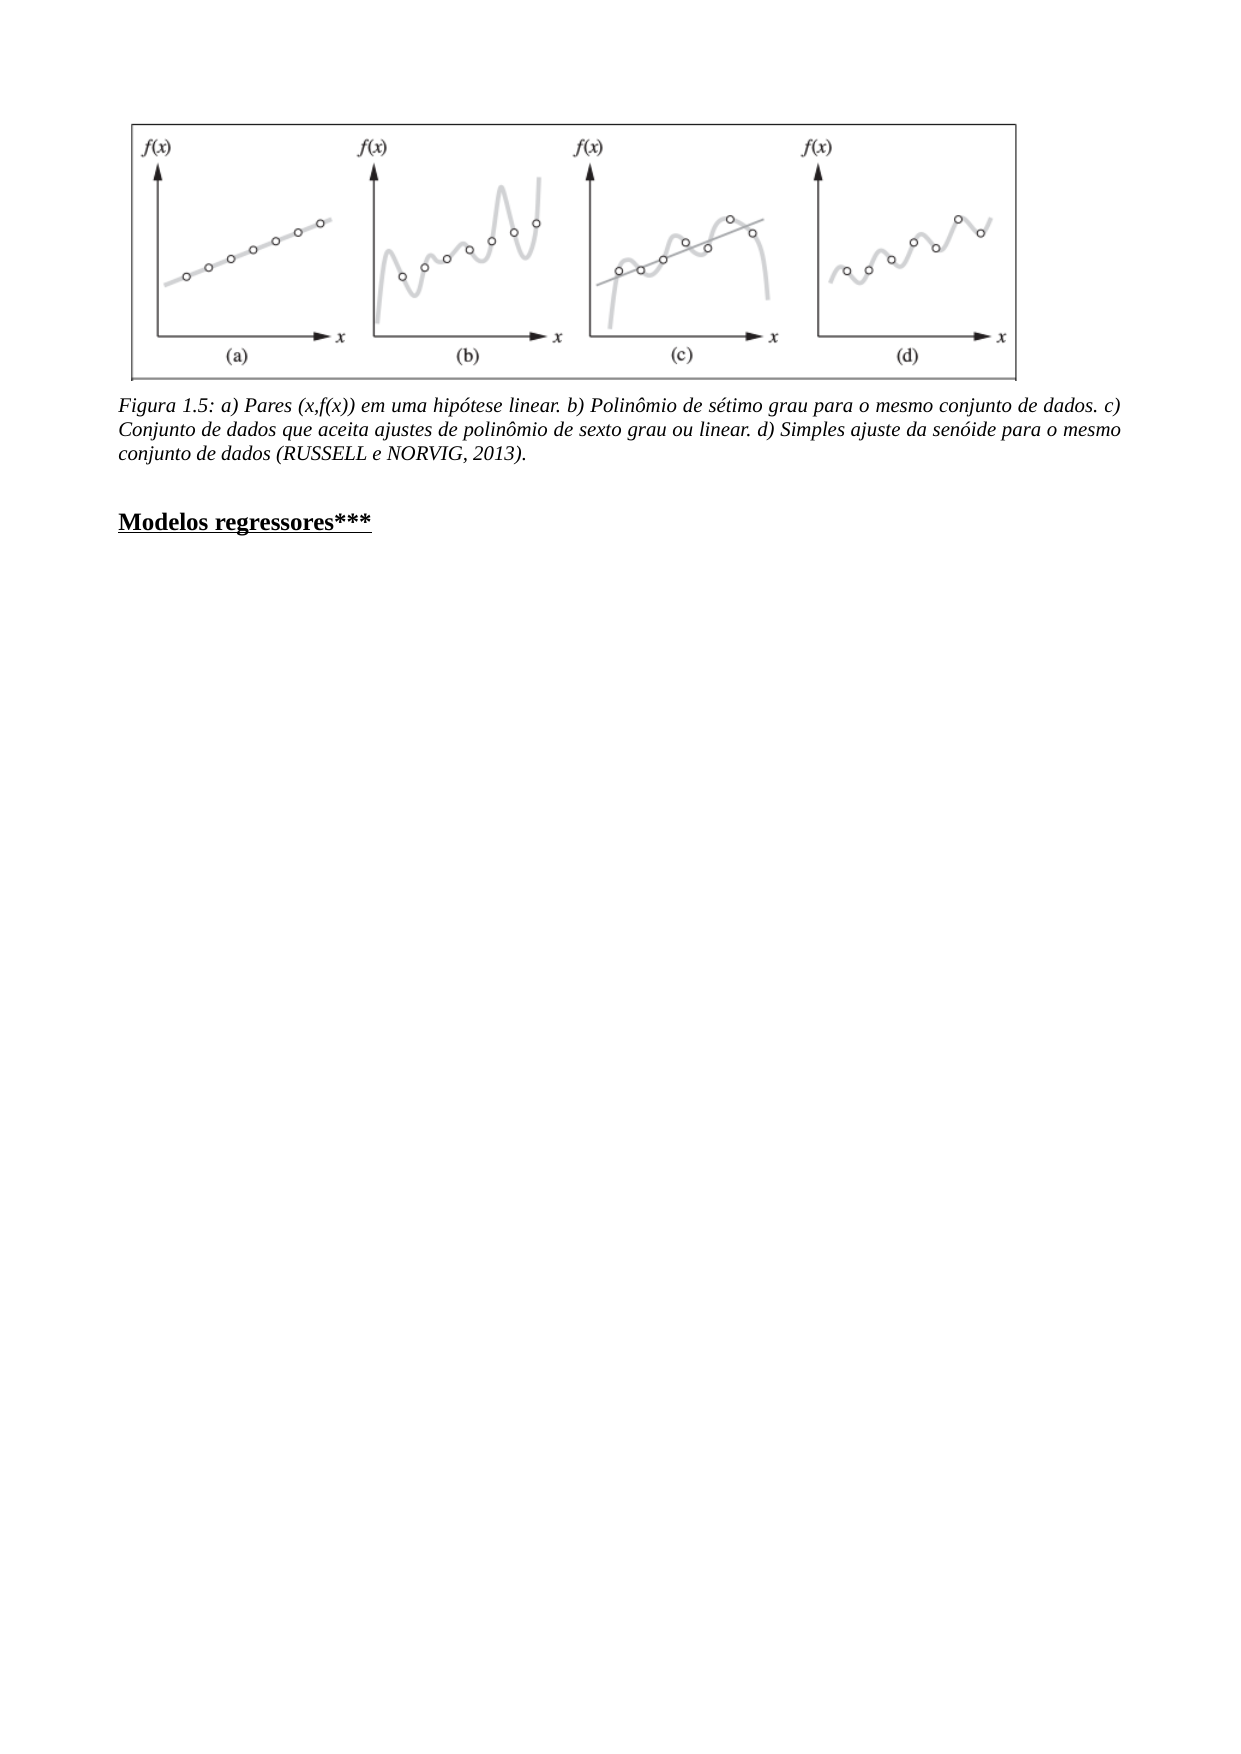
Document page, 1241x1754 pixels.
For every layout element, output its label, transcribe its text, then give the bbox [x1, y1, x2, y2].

text Figura 1.5: a) Pares (x,f(x)) em uma hipótese linear. b) Polinômio de sétimo grau para o mesmo conjunto de dados. c) Conjunto de dados que aceita ajustes de polinômio de sexto grau ou linear. d) Simples ajuste da senóide para o mesmo conjunto de dados (RUSSELL e NORVIG, 2013). [118, 393, 1122, 465]
text Modelos regressores*** [118, 507, 1122, 535]
picture [118, 118, 1025, 381]
